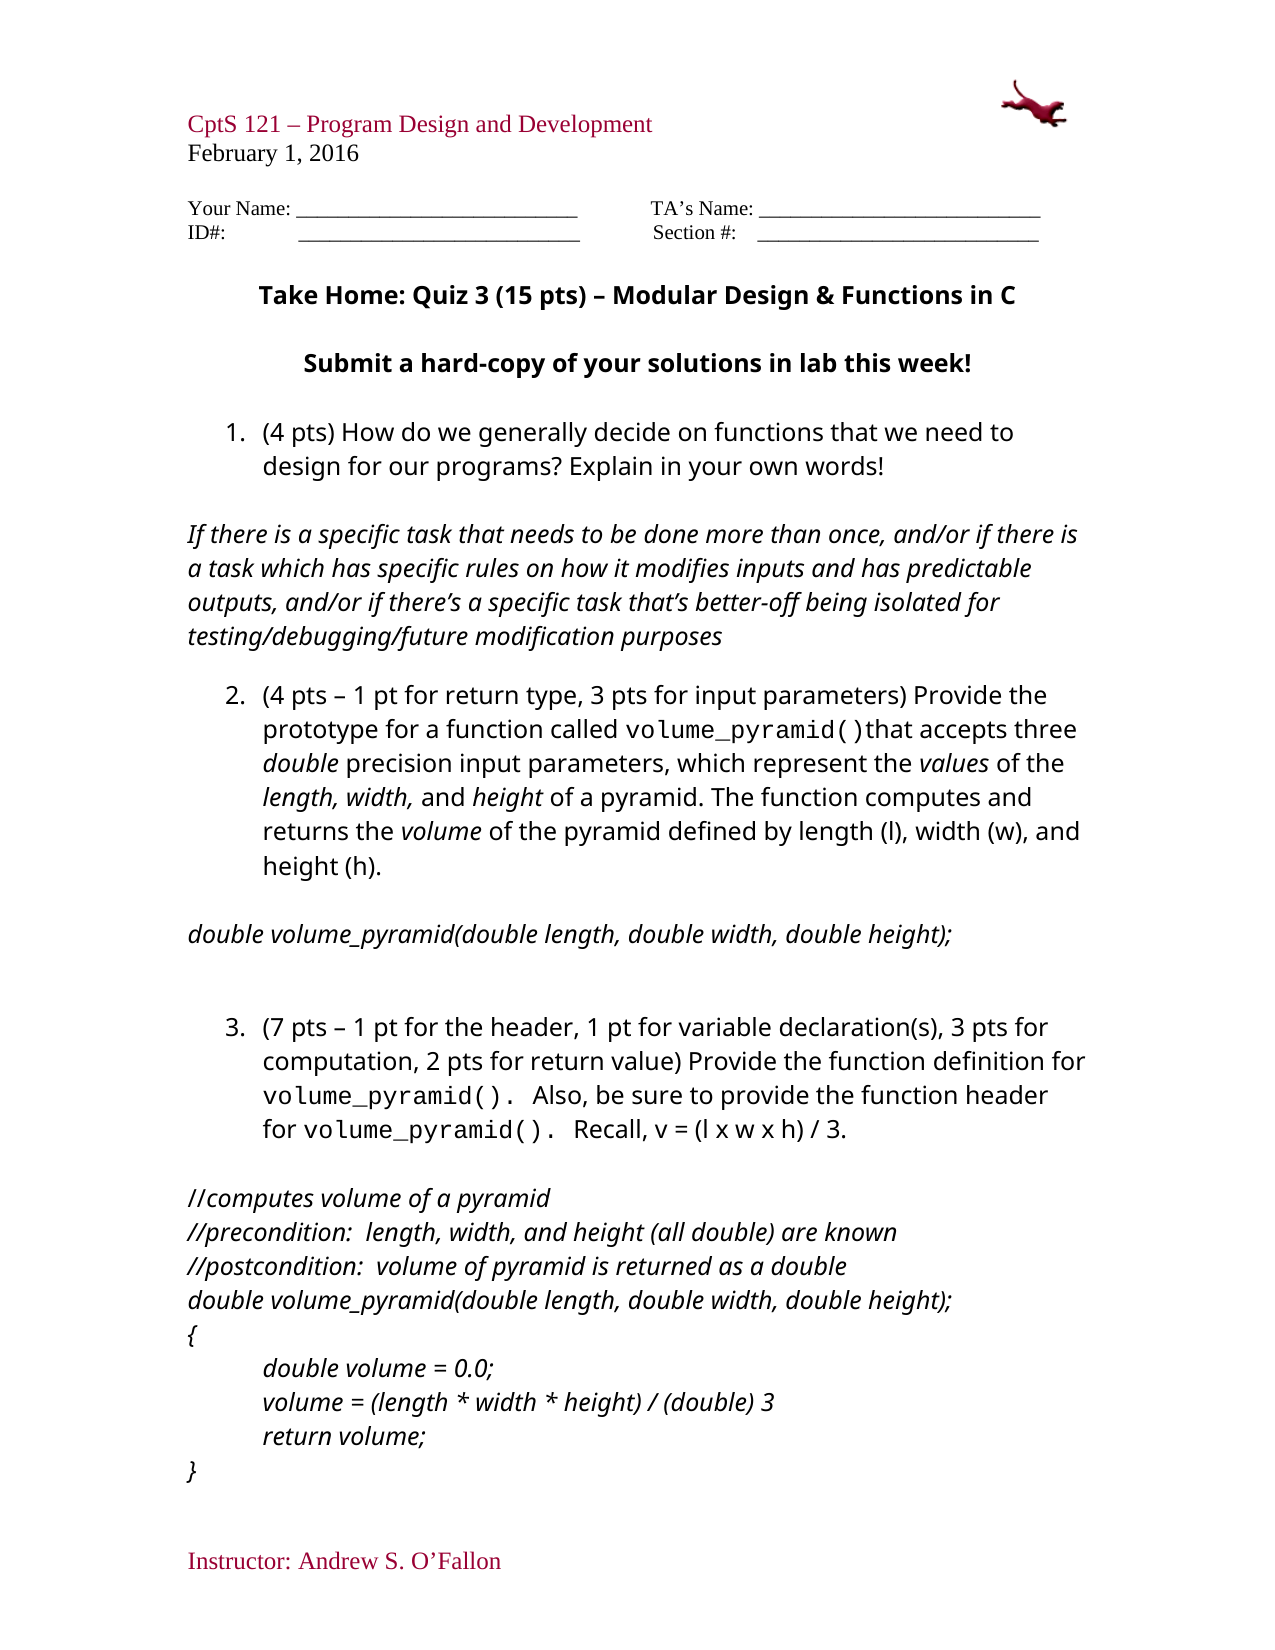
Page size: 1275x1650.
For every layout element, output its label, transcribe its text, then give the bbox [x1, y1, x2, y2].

text volume = (length * width * height) / (double) 3 [187, 1385, 1087, 1419]
text return volume; [187, 1419, 1087, 1453]
text double volume_pyramid(double length, double width, double height); [187, 1282, 1087, 1317]
text } [187, 1453, 1087, 1487]
list (7 pts – 1 pt for the header, 1 pt for variable declaration(s), 3 pts for computation, 2 pts for return value) Provide the function definition for volume_pyramid(). Also, be sure to provide the function header for volume_pyramid(). Recall, v = (l x w x h) / 3. [225, 1009, 1087, 1146]
text If there is a specific task that needs to be done more than once, and/or if there is a task which has specific rules on how it modifies inputs and has predictable outputs, and/or if there’s a specific task that’s better-off being isolated for testing/debugging/future modification purposes [187, 516, 1087, 653]
text //postcondition: volume of pyramid is returned as a double [187, 1248, 1087, 1282]
list (4 pts) How do we generally decide on functions that we need to design for our programs? Explain in your own words! [225, 414, 1087, 482]
text //precondition: length, width, and height (all double) are known [187, 1214, 1087, 1248]
text double volume = 0.0; [187, 1351, 1087, 1385]
text //computes volume of a pyramid [187, 1180, 1087, 1214]
picture [990, 75, 1081, 133]
text Take Home: Quiz 3 (15 pts) – Modular Design & Functions in C [187, 278, 1087, 312]
text Submit a hard-copy of your solutions in lab this week! [187, 346, 1087, 380]
text double volume_pyramid(double length, double width, double height); [187, 916, 1087, 950]
list (4 pts – 1 pt for return type, 3 pts for input parameters) Provide the prototype for a function called volume_pyramid()that accepts three double precision input parameters, which represent the values of the length, width, and height of a pyramid. The function computes and returns the volume of the pyramid defined by length (l), width (w), and height (h). [225, 678, 1087, 882]
text { [187, 1317, 1087, 1351]
